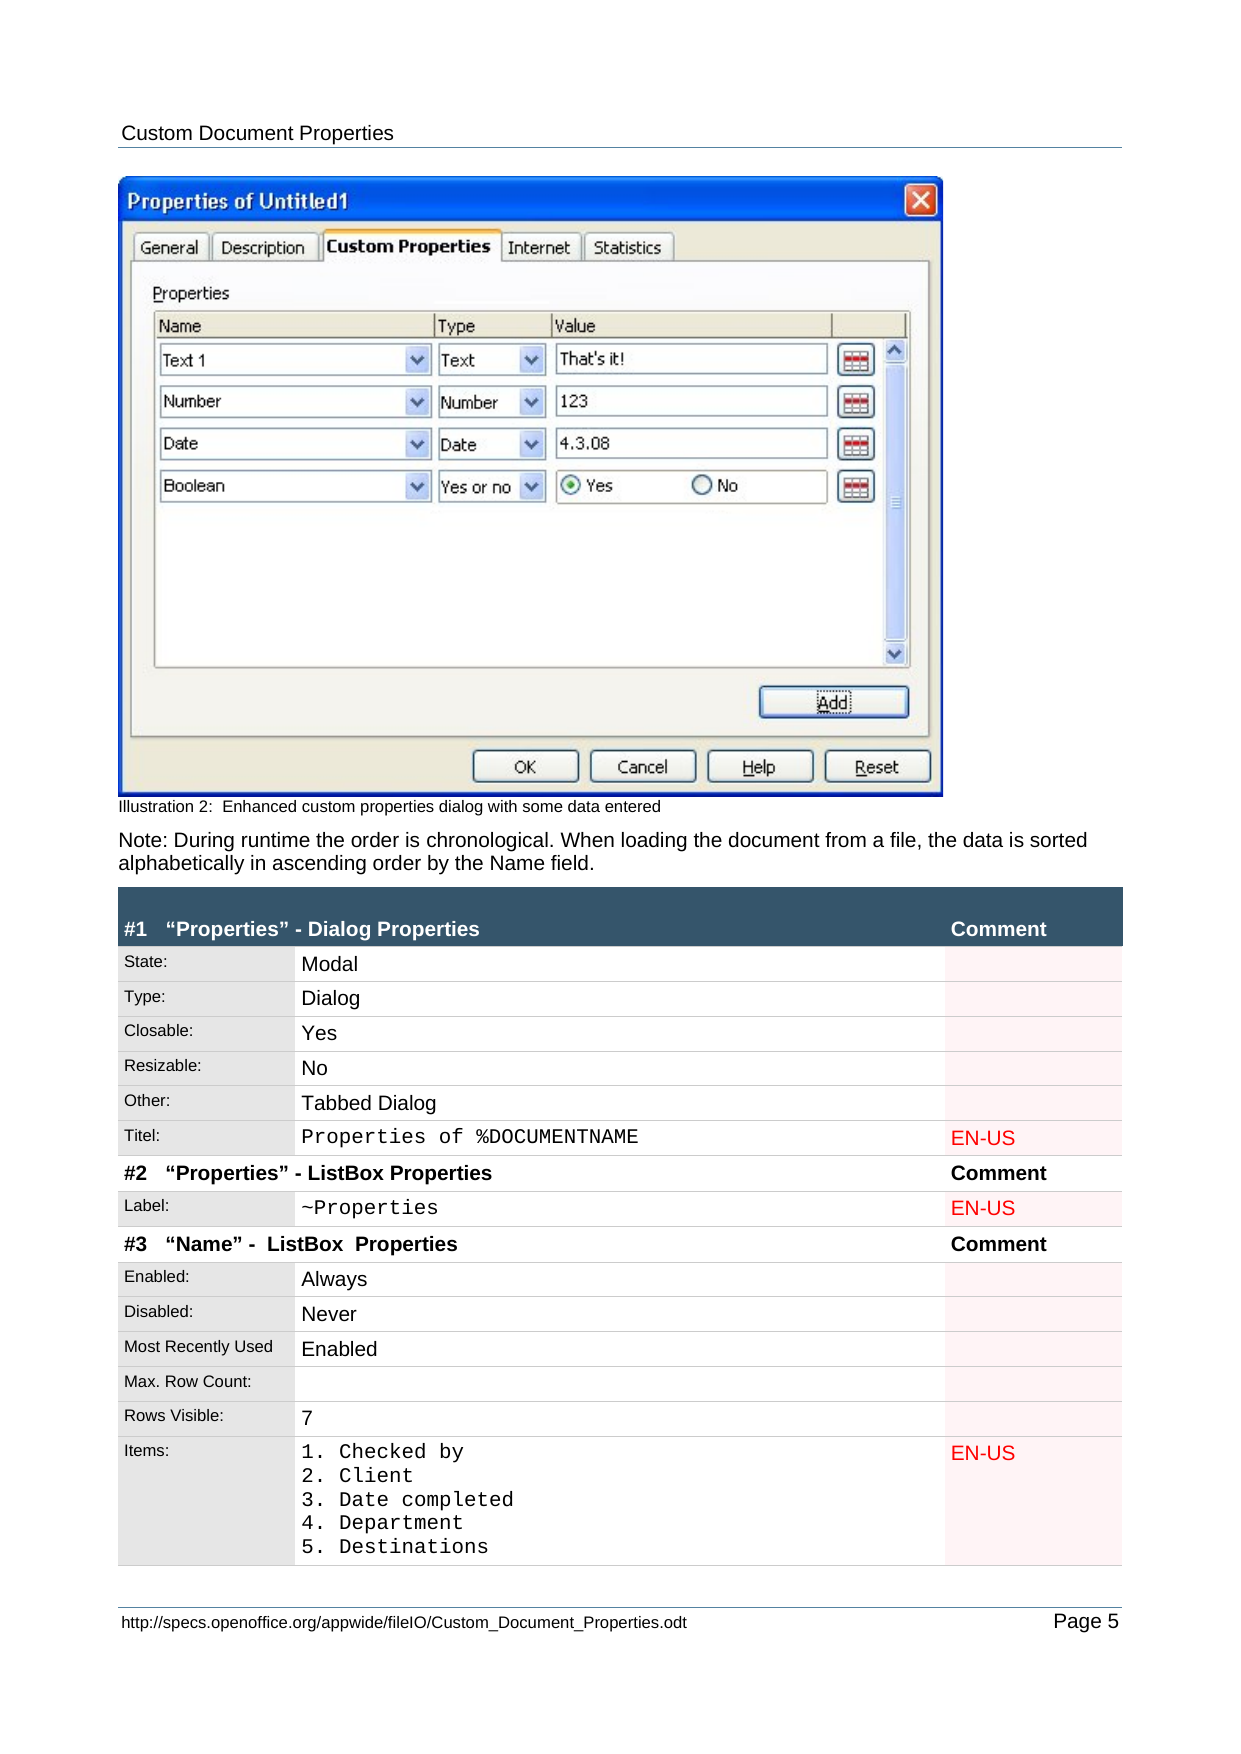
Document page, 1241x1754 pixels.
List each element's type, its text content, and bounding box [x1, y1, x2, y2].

table_cell Dialog [295, 982, 945, 1016]
table_header “Name” - ListBox Properties [118, 1227, 945, 1262]
table_cell Yes [295, 1017, 945, 1051]
picture [118, 176, 944, 797]
table_cell Type: [118, 982, 295, 1016]
table_cell [945, 1263, 1122, 1296]
table_header Comment [946, 888, 1122, 946]
table_header Comment [945, 1156, 1122, 1191]
table_cell [945, 1367, 1122, 1401]
table_cell [295, 1367, 945, 1401]
table_cell Always [295, 1263, 945, 1296]
table_cell State: [118, 947, 295, 981]
table_cell Most Recently Used [118, 1332, 295, 1366]
table_cell Titel: [118, 1121, 295, 1155]
table_cell Label: [118, 1192, 295, 1226]
table_cell [945, 1017, 1122, 1051]
table_cell Enabled [295, 1332, 945, 1366]
table_header Comment [945, 1227, 1122, 1262]
table_header “Properties” - ListBox Properties [118, 1156, 945, 1191]
table_cell Never [295, 1297, 945, 1331]
table_cell Rows Visible: [118, 1402, 295, 1436]
table_cell Checked by Client Date completed Department Destinations Disposition Division Document number Editor E-Mail Forward to Group Info Language Mailstop Matter Office Owner Project Publisher Purpose Received from Recorded by Recorded date Reference Source Status Telephone number Typist URL [295, 1437, 945, 1565]
table_cell Modal [295, 947, 945, 981]
table_cell Items: [118, 1437, 295, 1565]
table_cell Disabled: [118, 1297, 295, 1331]
table_cell Resizable: [118, 1052, 295, 1085]
table_cell 7 [295, 1402, 945, 1436]
table_cell [945, 982, 1122, 1016]
table_cell Max. Row Count: [118, 1367, 295, 1401]
table_header “Properties” - Dialog Properties [119, 888, 945, 946]
table_cell [945, 1086, 1122, 1120]
table_cell Closable: [118, 1017, 295, 1051]
table_cell [945, 1052, 1122, 1085]
text Note: During runtime the order is chronological. When loading the document from a file, the data is sorted alphabetically in ascending order by the Name field. [118, 828, 1122, 875]
table_cell ~Properties [295, 1192, 945, 1226]
table_cell Tabbed Dialog [295, 1086, 945, 1120]
table_cell [945, 1402, 1122, 1436]
table_cell Enabled: [118, 1263, 295, 1296]
table_cell [945, 1332, 1122, 1366]
table_cell EN-US [945, 1121, 1122, 1155]
table_cell Properties of %DOCUMENTNAME [295, 1121, 945, 1155]
table_cell EN-US [945, 1437, 1122, 1565]
table_cell [945, 947, 1122, 981]
table_cell EN-US [945, 1192, 1122, 1226]
table_cell [945, 1297, 1122, 1331]
table_cell Other: [118, 1086, 295, 1120]
table_cell No [295, 1052, 945, 1085]
text Illustration 2: Enhanced custom properties dialog with some data entered [118, 797, 943, 816]
